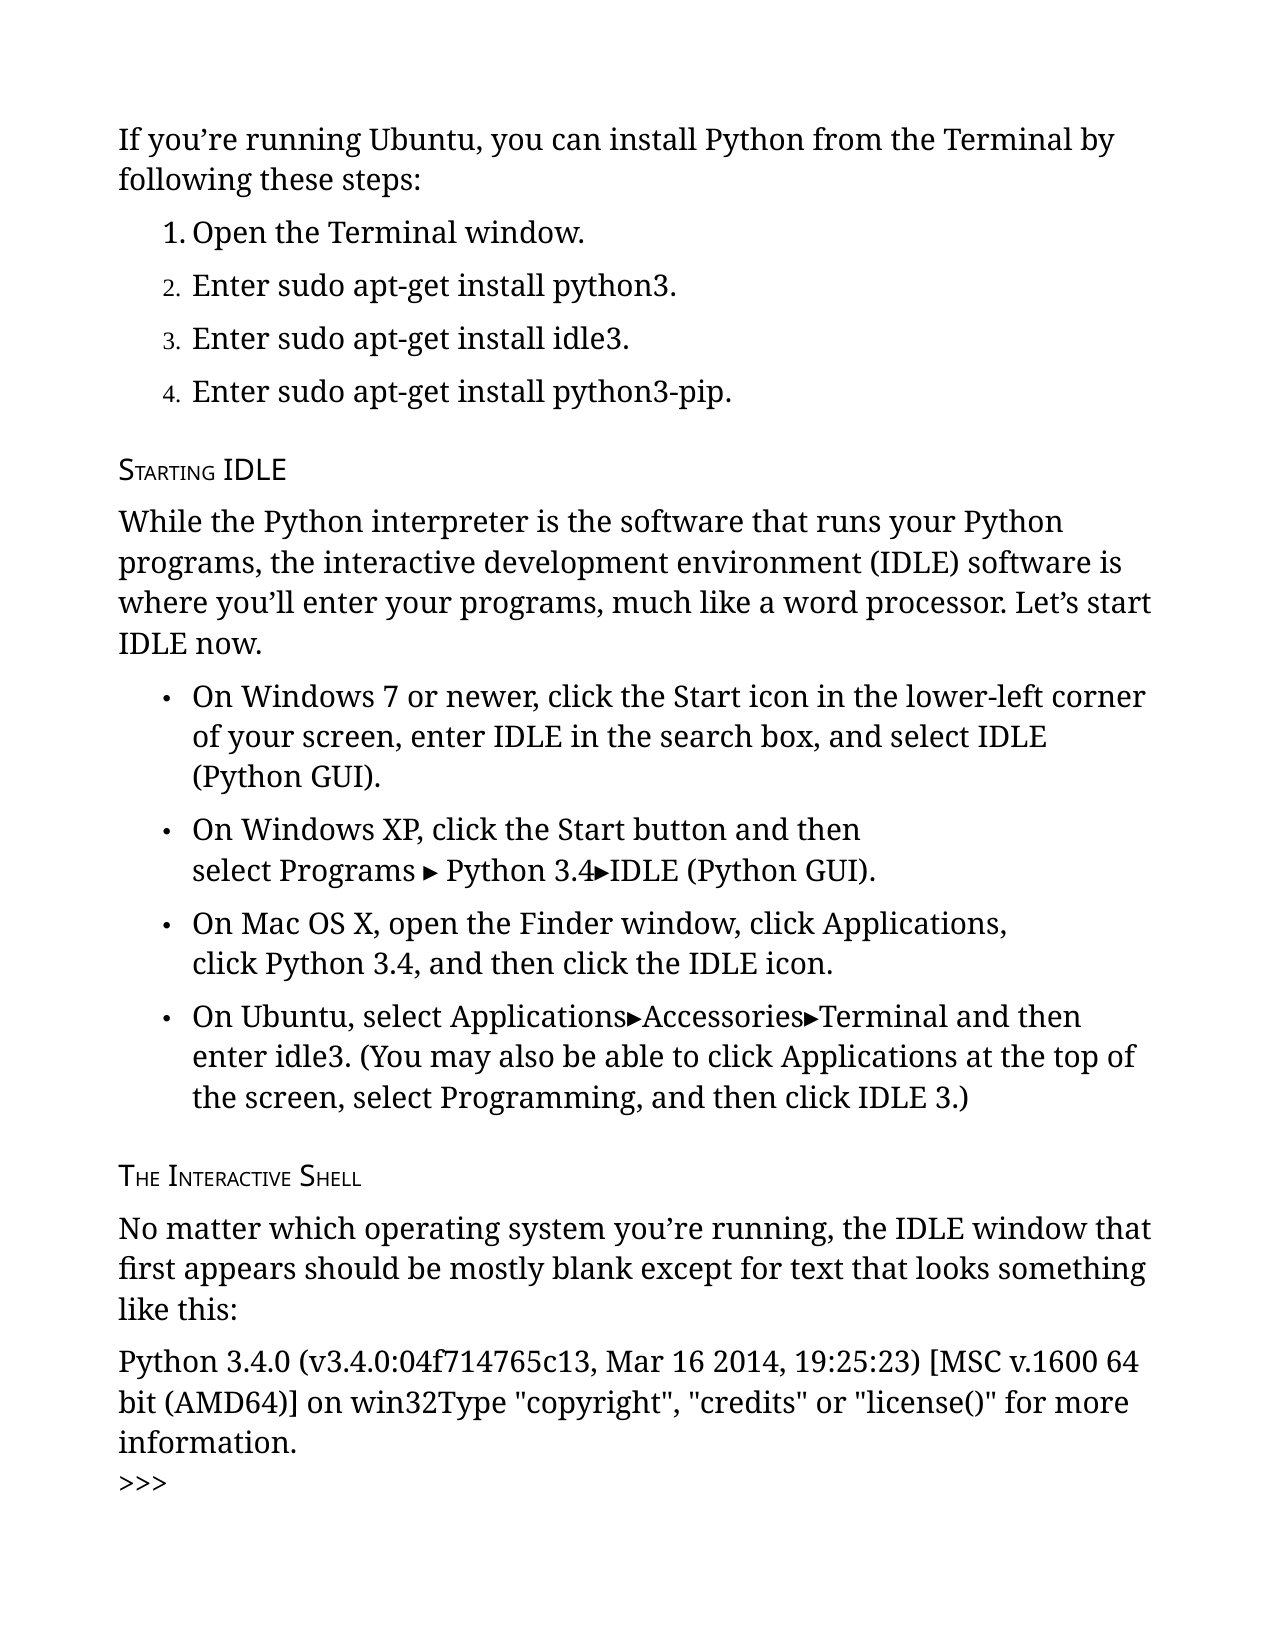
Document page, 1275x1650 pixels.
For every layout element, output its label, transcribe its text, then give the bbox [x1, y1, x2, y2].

list Enter sudo apt-get install python3-pip. [162, 370, 1157, 411]
text information. [118, 1422, 1157, 1462]
list On Mac OS X, open the Finder window, click Applications, click Python 3.4, and then click the IDLE icon. [162, 902, 1157, 983]
list On Windows 7 or newer, click the Start icon in the lower-left corner of your screen, enter IDLE in the search box, and select IDLE (Python GUI). [162, 675, 1157, 796]
text While the Python interpreter is the software that runs your Python programs, the interactive development environment (IDLE) software is where you’ll enter your programs, much like a word processor. Let’s start IDLE now. [118, 501, 1157, 663]
text Python 3.4.0 (v3.4.0:04f714765c13, Mar 16 2014, 19:25:23) [MSC v.1600 64 [118, 1341, 1157, 1381]
text No matter which operating system you’re running, the IDLE window that first appears should be mostly blank except for text that looks something like this: [118, 1207, 1157, 1328]
text bit (AMD64)] on win32Type "copyright", "credits" or "license()" for more [118, 1381, 1157, 1422]
list Open the Terminal window. [162, 211, 1157, 252]
list Enter sudo apt-get install idle3. [162, 317, 1157, 358]
list On Ubuntu, select Applications▸Accessories▸Terminal and then enter idle3. (You may also be able to click Applications at the top of the screen, select Programming, and then click IDLE 3.) [162, 996, 1157, 1117]
list On Windows XP, click the Start button and then select Programs ▸ Python 3.4▸IDLE (Python GUI). [162, 809, 1157, 890]
text >>> [118, 1462, 1157, 1503]
subtitle The Interactive Shell [118, 1154, 1157, 1195]
subtitle Starting IDLE [118, 448, 1157, 488]
text If you’re running Ubuntu, you can install Python from the Terminal by following these steps: [118, 118, 1157, 199]
list Enter sudo apt-get install python3. [162, 264, 1157, 305]
